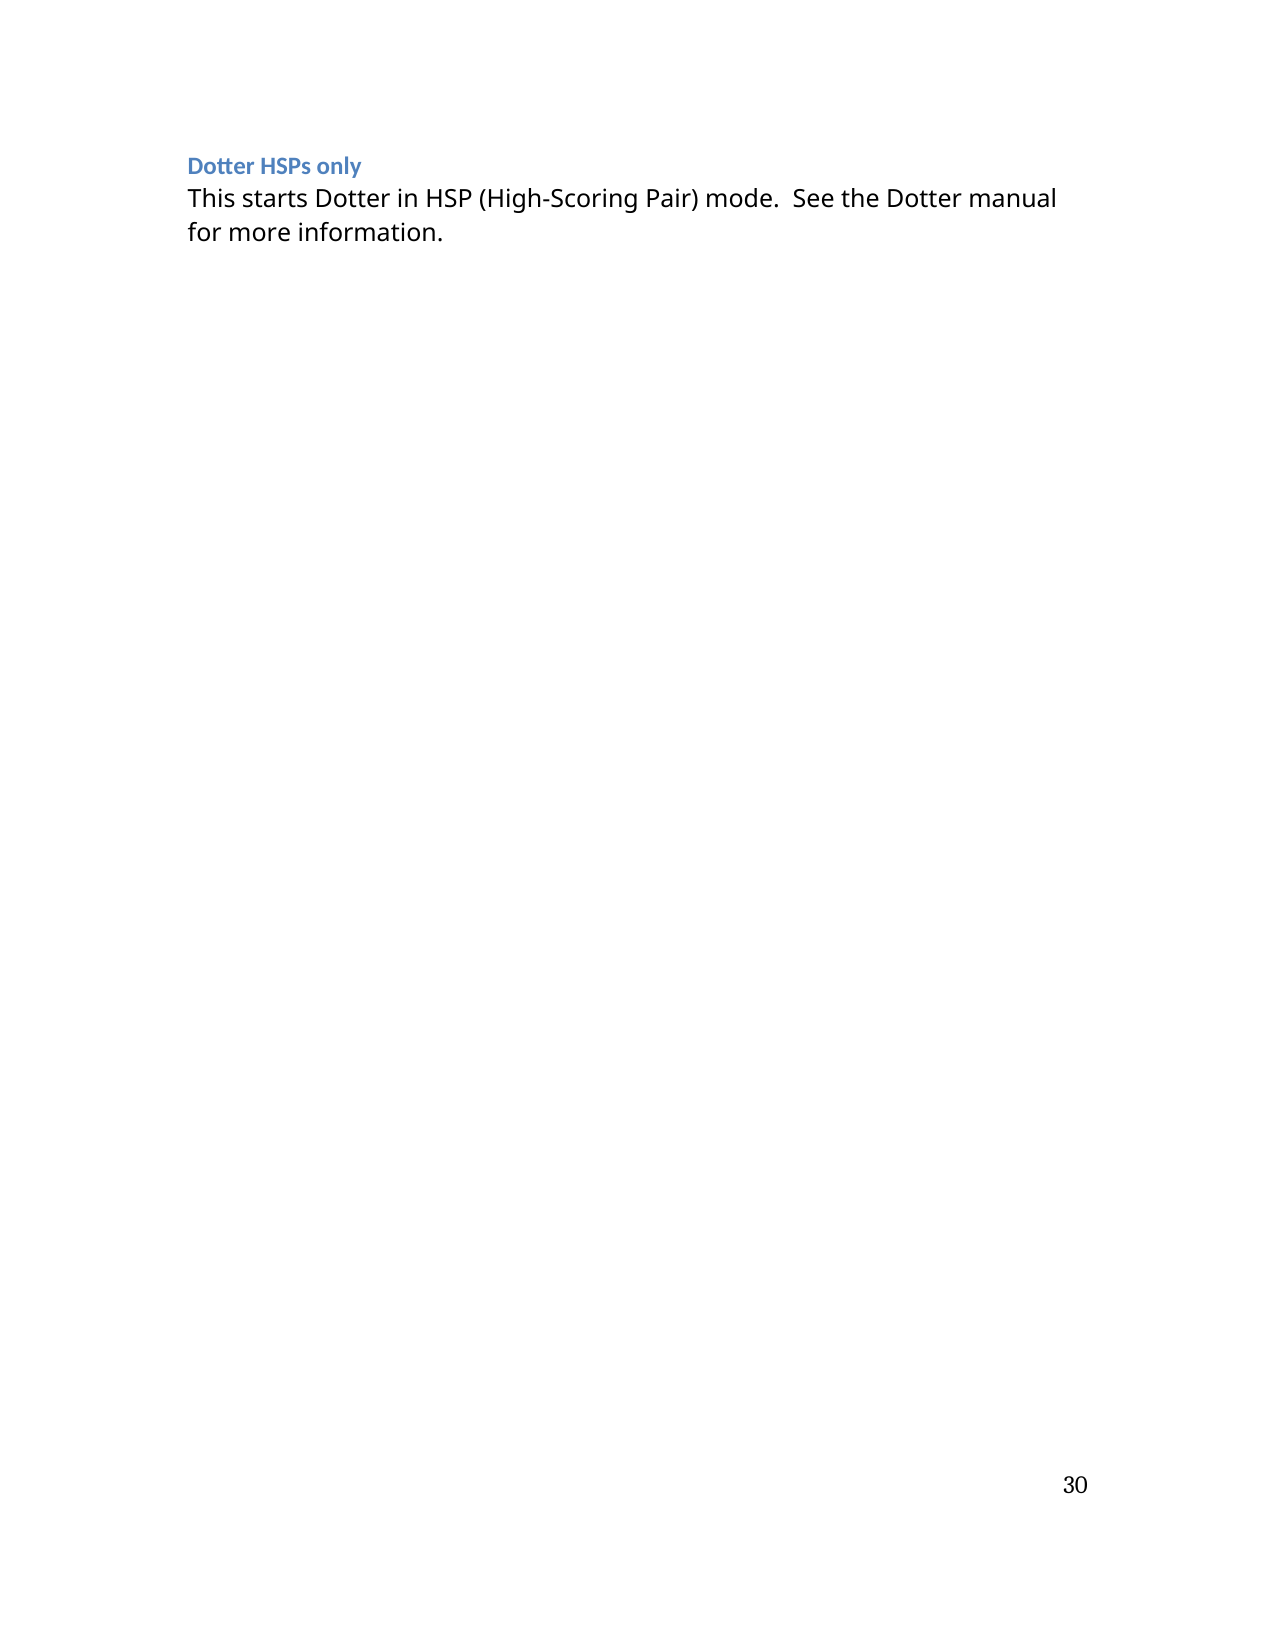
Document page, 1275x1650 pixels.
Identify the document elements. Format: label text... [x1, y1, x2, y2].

text This starts Dotter in HSP (High-Scoring Pair) mode. See the Dotter manual for more information. [187, 181, 1087, 249]
subtitle Dotter HSPs only [187, 150, 1087, 181]
